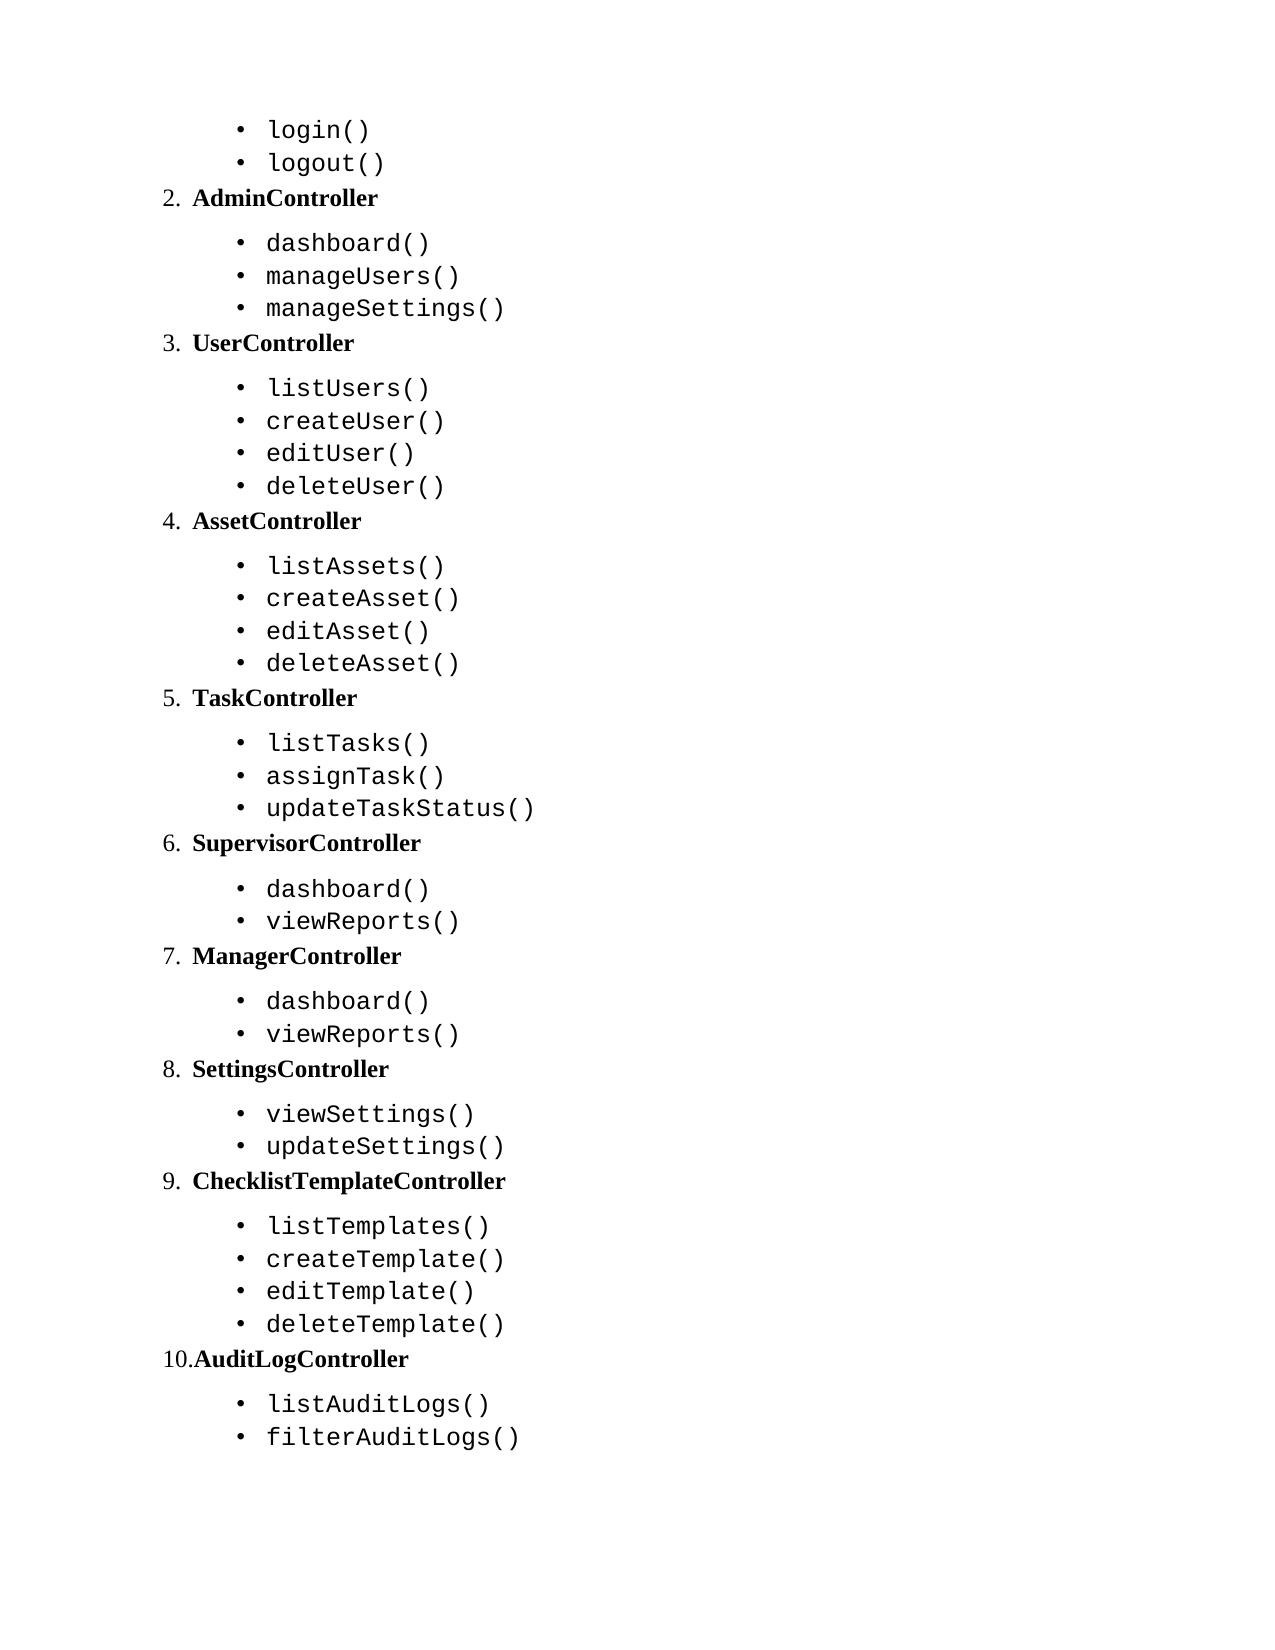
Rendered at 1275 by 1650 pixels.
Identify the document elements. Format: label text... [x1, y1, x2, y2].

list viewReports() [236, 1021, 1157, 1049]
list dashboard() [236, 876, 1157, 904]
list updateTaskStatus() [236, 796, 1157, 824]
list manageUsers() [236, 263, 1157, 292]
list SettingsController [162, 1054, 1157, 1082]
list SupervisorController [162, 828, 1157, 857]
list UserController [162, 328, 1157, 357]
list deleteUser() [236, 473, 1157, 502]
list AdminController [162, 183, 1157, 212]
list filterAuditLogs() [236, 1424, 1157, 1452]
list AssetController [162, 506, 1157, 534]
list listUsers() [236, 376, 1157, 404]
list deleteTemplate() [236, 1311, 1157, 1340]
list ManagerController [162, 941, 1157, 970]
list viewSettings() [236, 1101, 1157, 1130]
list listAssets() [236, 553, 1157, 582]
list listAuditLogs() [236, 1392, 1157, 1420]
list editTemplate() [236, 1279, 1157, 1307]
list createUser() [236, 408, 1157, 437]
list ChecklistTemplateController [162, 1166, 1157, 1195]
list createAsset() [236, 586, 1157, 614]
list dashboard() [236, 231, 1157, 259]
list manageSettings() [236, 296, 1157, 324]
list TaskController [162, 683, 1157, 712]
list listTemplates() [236, 1214, 1157, 1242]
list listTasks() [236, 731, 1157, 759]
list login() [236, 118, 1157, 146]
list deleteAsset() [236, 651, 1157, 679]
list editUser() [236, 441, 1157, 469]
list viewReports() [236, 909, 1157, 937]
list logout() [236, 151, 1157, 179]
list AuditLogController [162, 1344, 1157, 1373]
list editAsset() [236, 618, 1157, 647]
list updateSettings() [236, 1134, 1157, 1162]
list dashboard() [236, 989, 1157, 1017]
list assignTask() [236, 763, 1157, 792]
list createTemplate() [236, 1246, 1157, 1275]
